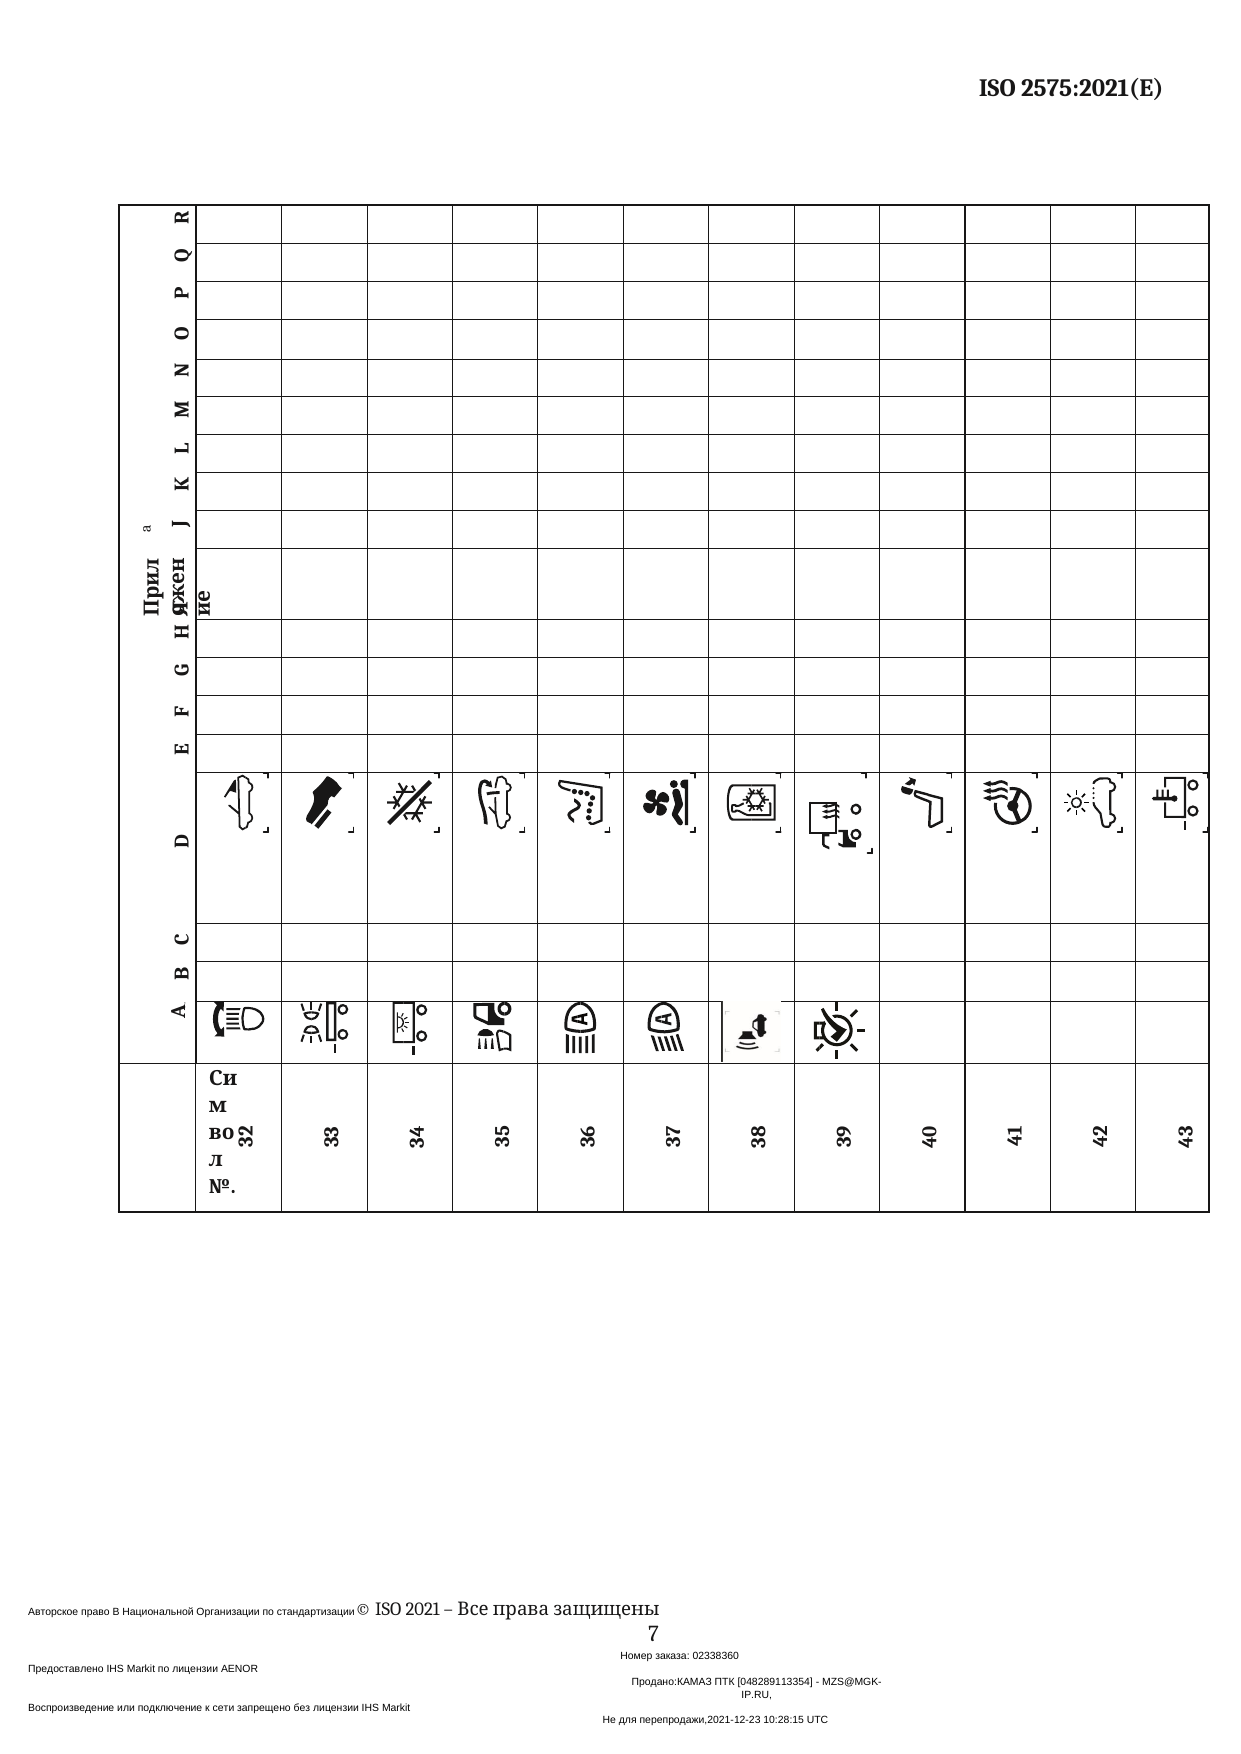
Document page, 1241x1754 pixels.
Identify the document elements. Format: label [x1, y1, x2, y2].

table_cell [538, 1002, 623, 1063]
table_cell [197, 360, 281, 396]
table_cell [368, 435, 452, 472]
table_cell [453, 282, 537, 319]
table_cell [1051, 773, 1135, 923]
table_cell [282, 320, 367, 359]
table_cell [538, 696, 623, 734]
table_cell [1136, 924, 1208, 961]
table_cell [624, 658, 708, 695]
table_cell [197, 397, 281, 434]
table_cell [795, 1064, 879, 1211]
table_cell [538, 435, 623, 472]
table_cell [453, 360, 537, 396]
table_cell [880, 658, 964, 695]
table_cell [453, 244, 537, 281]
table_cell [538, 244, 623, 281]
table_cell [368, 773, 452, 923]
table_cell [709, 320, 794, 359]
table_cell [1136, 397, 1208, 434]
table_cell [453, 924, 537, 961]
table_cell [624, 773, 708, 923]
table_cell [1051, 244, 1135, 281]
table_cell [368, 473, 452, 510]
table_cell [538, 282, 623, 319]
table_cell [709, 1064, 794, 1211]
table_cell [368, 658, 452, 695]
table_cell [538, 924, 623, 961]
table_cell [197, 620, 281, 657]
table_cell [120, 510, 195, 548]
table_cell [966, 924, 1050, 961]
table_header [538, 206, 623, 243]
table_cell [368, 1064, 452, 1211]
table_cell [453, 511, 537, 548]
table_cell [795, 360, 879, 396]
table_cell [880, 244, 964, 281]
table_cell [368, 1002, 452, 1063]
table_header [282, 206, 367, 243]
table_cell [1051, 924, 1135, 961]
table_cell [1136, 320, 1208, 359]
table_cell [120, 772, 195, 923]
table_cell [966, 320, 1050, 359]
table_cell [624, 282, 708, 319]
table_cell [880, 620, 964, 657]
table_cell [880, 282, 964, 319]
table_cell [624, 511, 708, 548]
table_cell [282, 658, 367, 695]
table_cell [795, 924, 879, 961]
table_cell [966, 360, 1050, 396]
table_cell [282, 360, 367, 396]
table_cell [1136, 473, 1208, 510]
table_header [100, 176, 1209, 1599]
table_cell [120, 695, 195, 734]
table_cell [197, 511, 281, 548]
table_cell [1051, 658, 1135, 695]
table_header [966, 206, 1050, 243]
table_cell [197, 773, 281, 923]
table_cell [282, 549, 367, 619]
table_cell [197, 435, 281, 472]
table_cell [282, 735, 367, 772]
table_cell [368, 282, 452, 319]
table_cell [880, 473, 964, 510]
table_cell [966, 397, 1050, 434]
table_cell [966, 658, 1050, 695]
table_header [709, 206, 794, 243]
table_cell [1051, 696, 1135, 734]
table_cell [1051, 1064, 1135, 1211]
table_cell [453, 1064, 537, 1211]
table_cell [966, 244, 1050, 281]
table_cell [120, 923, 195, 961]
table_cell [810, 834, 836, 923]
table_cell [282, 511, 367, 548]
table_cell [966, 511, 1050, 548]
table_cell [880, 1064, 964, 1211]
table_cell [709, 473, 794, 510]
table_cell [966, 282, 1050, 319]
table_cell [1136, 549, 1208, 619]
table_cell [120, 396, 195, 434]
table_cell [196, 1064, 281, 1211]
table_cell [880, 511, 964, 548]
table_cell [368, 962, 452, 1001]
table_cell [538, 773, 623, 923]
table_header [453, 206, 537, 243]
table_cell [795, 397, 879, 434]
table_cell [795, 282, 879, 319]
table_header [120, 206, 195, 243]
table_cell [795, 735, 879, 772]
table_cell [966, 620, 1050, 657]
table_cell [120, 434, 195, 472]
table_cell [368, 696, 452, 734]
table_cell [538, 360, 623, 396]
table_cell [538, 658, 623, 695]
table_cell [197, 1002, 281, 1063]
table_cell [282, 397, 367, 434]
table_cell [709, 735, 794, 772]
table_cell [282, 244, 367, 281]
table_cell [538, 962, 623, 1001]
table_cell [1136, 1002, 1208, 1063]
table_cell [709, 397, 794, 434]
table_cell [1051, 962, 1135, 1001]
table_cell [282, 1002, 367, 1063]
table_cell [453, 549, 537, 619]
table_cell [709, 549, 794, 619]
table_cell [709, 620, 794, 657]
table_cell [538, 320, 623, 359]
table_cell [624, 735, 708, 772]
table_cell [880, 696, 964, 734]
table_cell [1136, 658, 1208, 695]
table_cell [880, 1002, 964, 1063]
table_cell [453, 620, 537, 657]
table_cell [368, 924, 452, 961]
table_cell [1051, 360, 1135, 396]
table_cell [836, 802, 879, 923]
table_cell [368, 360, 452, 396]
table_cell [811, 804, 835, 832]
table_cell [1136, 511, 1208, 548]
table_cell [795, 962, 879, 1001]
table_cell [282, 696, 367, 734]
picture [721, 1001, 781, 1062]
table_cell [197, 962, 281, 1001]
table_cell [624, 1064, 708, 1211]
table_cell [795, 511, 879, 548]
table_cell [538, 620, 623, 657]
table_cell [880, 435, 964, 472]
table_cell [624, 549, 708, 619]
table_cell [120, 319, 195, 359]
table_cell [1136, 735, 1208, 772]
table_header [1136, 206, 1208, 243]
table_cell [538, 1064, 623, 1211]
table_cell [197, 924, 281, 961]
table_cell [368, 735, 452, 772]
table_header [880, 206, 964, 243]
table_cell [709, 244, 794, 281]
table_cell [282, 773, 367, 923]
table_cell [1051, 1002, 1135, 1063]
table_cell [880, 773, 964, 923]
table_cell [120, 548, 195, 619]
table_cell [795, 620, 879, 657]
table_cell [624, 962, 708, 1001]
table_cell [120, 1001, 195, 1063]
table_cell [197, 549, 281, 619]
table_cell [1051, 397, 1135, 434]
table_cell [880, 735, 964, 772]
table_cell [795, 473, 879, 510]
table_cell [966, 735, 1050, 772]
table_cell [1136, 282, 1208, 319]
table_header [624, 206, 708, 243]
table_cell [282, 282, 367, 319]
table_cell [880, 924, 964, 961]
table_cell [651, 1005, 676, 1030]
table_cell [1051, 511, 1135, 548]
table_cell [709, 282, 794, 319]
table_cell [453, 473, 537, 510]
table_cell [795, 244, 879, 281]
table_cell [966, 696, 1050, 734]
table_cell [538, 511, 623, 548]
table_cell [795, 549, 879, 619]
table_cell [197, 244, 281, 281]
table_cell [624, 1002, 708, 1063]
table_cell [477, 1006, 487, 1020]
table_cell [795, 802, 810, 923]
table_cell [1051, 549, 1135, 619]
table_cell [795, 435, 879, 472]
table_cell [197, 658, 281, 695]
table_cell [1136, 244, 1208, 281]
table_cell [1051, 282, 1135, 319]
table_cell [501, 1006, 508, 1012]
table_cell [880, 962, 964, 1001]
table_cell [966, 962, 1050, 1001]
table_cell [1136, 435, 1208, 472]
table_cell [538, 735, 623, 772]
table_cell [1136, 773, 1208, 923]
table_cell [368, 244, 452, 281]
table_header [795, 206, 879, 243]
table_cell [1136, 620, 1208, 657]
table_cell [709, 360, 794, 396]
table_header [368, 206, 452, 243]
table_cell [709, 1002, 794, 1063]
table_cell [1136, 360, 1208, 396]
table_cell [282, 1064, 367, 1211]
table_cell [966, 473, 1050, 510]
table_cell [282, 924, 367, 961]
table_cell [709, 435, 794, 472]
table_cell [709, 511, 794, 548]
table_cell [1136, 1064, 1208, 1211]
table_cell [624, 360, 708, 396]
table_cell [120, 472, 195, 510]
table_cell [120, 281, 195, 319]
table_cell [795, 658, 879, 695]
table_cell [624, 620, 708, 657]
table_cell [282, 435, 367, 472]
table_cell [709, 773, 794, 923]
table_cell [880, 549, 964, 619]
table_cell [795, 773, 879, 802]
table_cell [120, 657, 195, 695]
table_cell [966, 435, 1050, 472]
table_cell [966, 1002, 1050, 1063]
table_cell [453, 1002, 537, 1063]
table_cell [453, 696, 537, 734]
table_cell [282, 473, 367, 510]
table_cell [453, 435, 537, 472]
table_cell [453, 320, 537, 359]
table_cell [1051, 620, 1135, 657]
table_cell [120, 1064, 195, 1211]
table_cell [795, 696, 879, 734]
table_cell [197, 735, 281, 772]
table_cell [624, 696, 708, 734]
table_cell [966, 549, 1050, 619]
table_cell [329, 1005, 333, 1038]
table_cell [709, 924, 794, 961]
table_cell [966, 773, 1050, 923]
table_cell [568, 1005, 593, 1029]
table_cell [368, 511, 452, 548]
table_cell [624, 435, 708, 472]
table_header [77, 176, 99, 1599]
table_cell [453, 658, 537, 695]
table_cell [880, 320, 964, 359]
table_cell [453, 962, 537, 1001]
table_cell [453, 397, 537, 434]
table_cell [880, 397, 964, 434]
table_cell [1136, 962, 1208, 1001]
table_cell [966, 1064, 1050, 1211]
table_cell [880, 360, 964, 396]
table_cell [624, 924, 708, 961]
table_cell [120, 243, 195, 281]
table_cell [197, 320, 281, 359]
table_cell [1051, 435, 1135, 472]
table_cell [368, 320, 452, 359]
table_cell [282, 962, 367, 1001]
table_cell [624, 320, 708, 359]
table_cell [709, 658, 794, 695]
table_cell [624, 397, 708, 434]
table_cell [538, 473, 623, 510]
table_cell [120, 734, 195, 772]
table_cell [120, 619, 195, 657]
table_cell [1051, 473, 1135, 510]
table_cell [395, 1004, 412, 1041]
table_cell [795, 1002, 879, 1063]
table_cell [1136, 696, 1208, 734]
table_cell [624, 244, 708, 281]
table_cell [282, 620, 367, 657]
table_cell [795, 320, 879, 359]
table_cell [1051, 735, 1135, 772]
table_cell [624, 473, 708, 510]
table_cell [120, 961, 195, 1001]
table_cell [709, 696, 794, 734]
table_cell [368, 620, 452, 657]
table_header [197, 206, 281, 243]
table_cell [538, 397, 623, 434]
table_cell [1051, 320, 1135, 359]
table_cell [453, 773, 537, 923]
table_cell [120, 359, 195, 396]
table_header [1051, 206, 1135, 243]
table_cell [368, 549, 452, 619]
table_cell [197, 282, 281, 319]
table_cell [197, 696, 281, 734]
table_cell [368, 397, 452, 434]
table_cell [453, 735, 537, 772]
table_cell [709, 962, 794, 1001]
table_cell [538, 549, 623, 619]
table_cell [197, 473, 281, 510]
